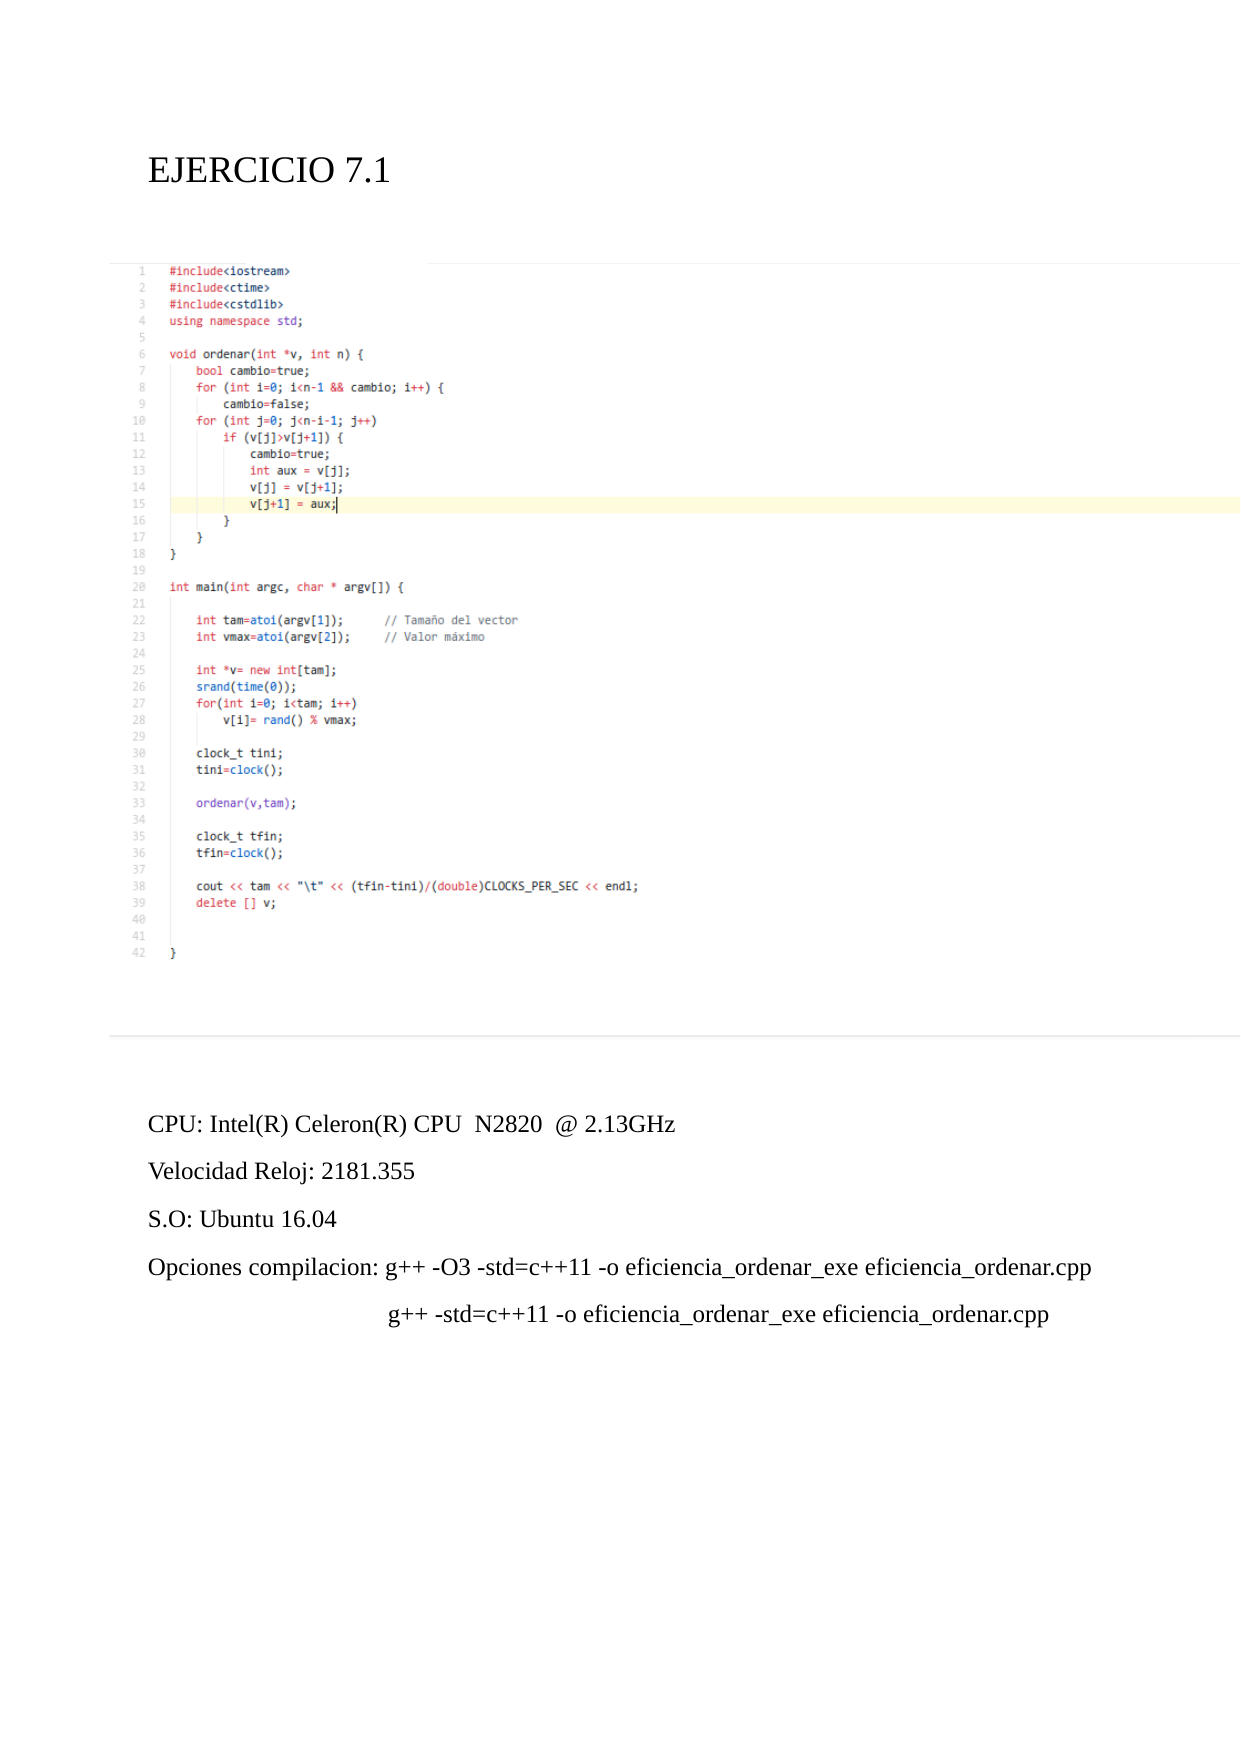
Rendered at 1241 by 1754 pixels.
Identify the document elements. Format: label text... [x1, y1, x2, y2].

text Velocidad Reloj: 2181.355 [148, 1156, 1093, 1185]
text g++ -std=c++11 -o eficiencia_ordenar_exe eficiencia_ordenar.cpp [148, 1299, 1093, 1328]
text Opciones compilacion: g++ -O3 -std=c++11 -o eficiencia_ordenar_exe eficiencia_ordenar.cpp [148, 1252, 1093, 1281]
picture [109, 263, 1241, 1040]
text CPU: Intel(R) Celeron(R) CPU N2820 @ 2.13GHz [148, 1109, 1093, 1137]
text EJERCICIO 7.1 [148, 148, 1093, 191]
text S.O: Ubuntu 16.04 [148, 1204, 1093, 1233]
